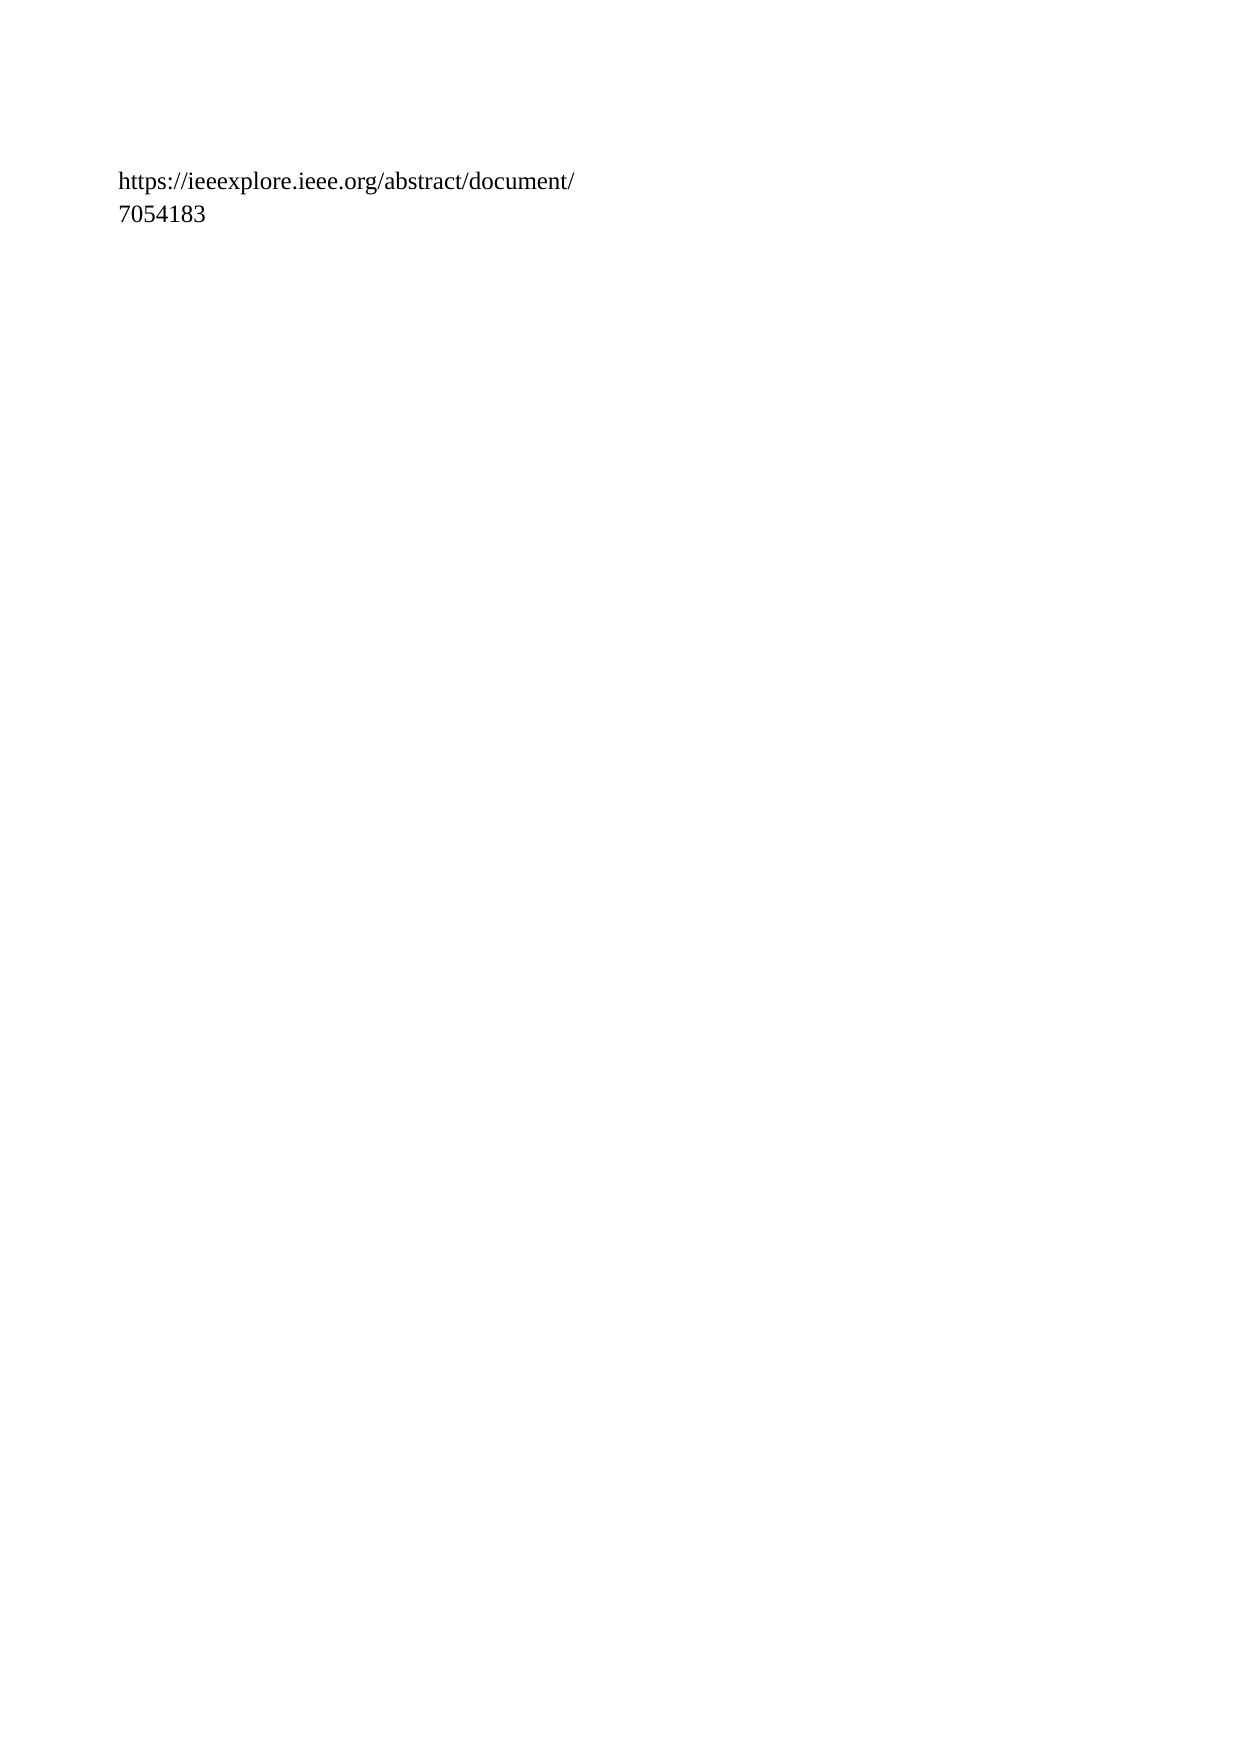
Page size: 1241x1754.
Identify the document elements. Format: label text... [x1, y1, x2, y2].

text https://ieeexplore.ieee.org/abstract/document/7054183 [118, 166, 614, 227]
